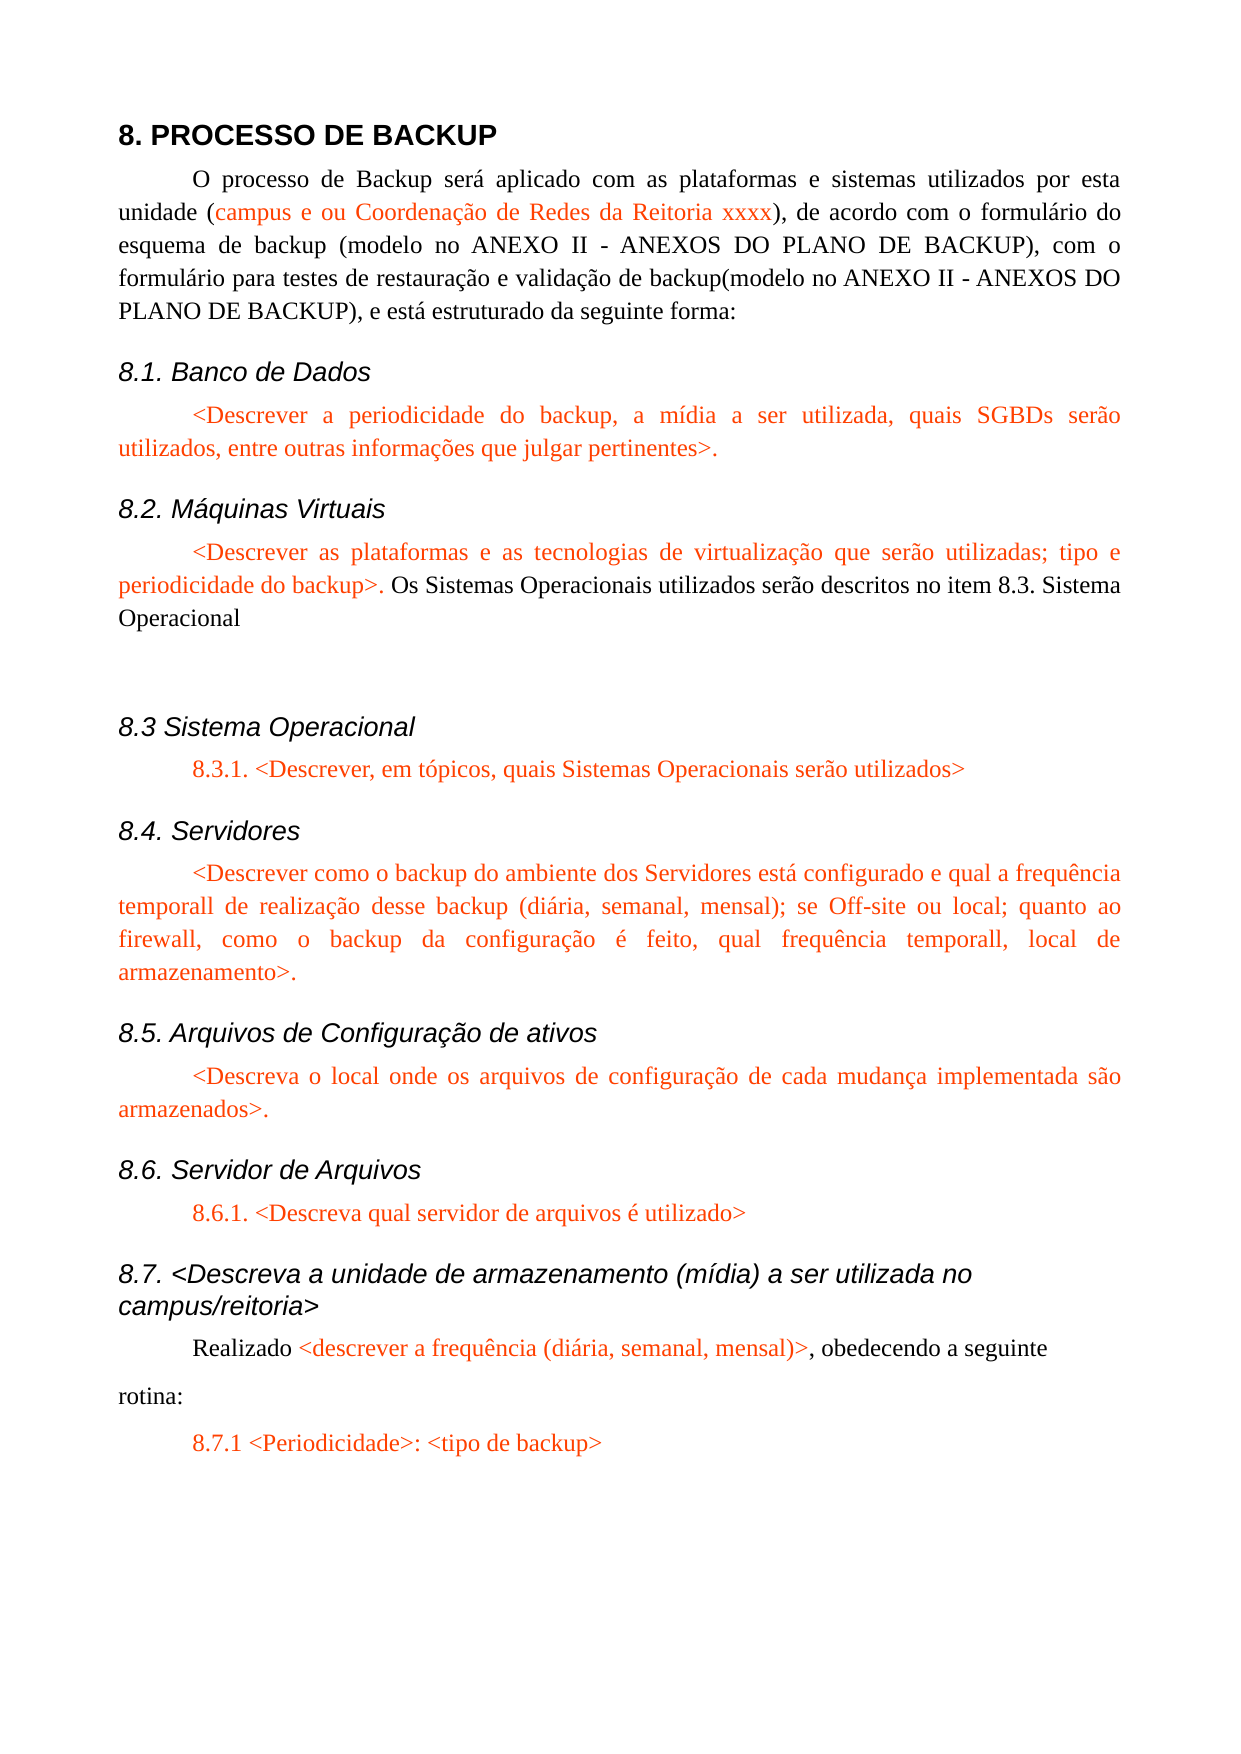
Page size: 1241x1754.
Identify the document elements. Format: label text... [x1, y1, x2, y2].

text <Descrever como o backup do ambiente dos Servidores está configurado e qual a frequência temporall de realização desse backup (diária, semanal, mensal); se Off-site ou local; quanto ao firewall, como o backup da configuração é feito, qual frequência temporall, local de armazenamento>. [118, 858, 1122, 986]
text <Descrever as plataformas e as tecnologias de virtualização que serão utilizadas; tipo e periodicidade do backup>. Os Sistemas Operacionais utilizados serão descritos no item 8.3. Sistema Operacional [118, 537, 1122, 632]
text rotina: [118, 1381, 1122, 1409]
subtitle 8. PROCESSO DE BACKUP [118, 118, 1122, 152]
text 8.7.1 <Periodicidade>: <tipo de backup> [118, 1428, 1122, 1457]
subtitle 8.7. <Descreva a unidade de armazenamento (mídia) a ser utilizada no campus/reitoria> [118, 1258, 1122, 1321]
text O processo de Backup será aplicado com as plataformas e sistemas utilizados por esta unidade (campus e ou Coordenação de Redes da Reitoria xxxx), de acordo com o formulário do esquema de backup (modelo no ANEXO II - ANEXOS DO PLANO DE BACKUP), com o formulário para testes de restauração e validação de backup(modelo no ANEXO II - ANEXOS DO PLANO DE BACKUP), e está estruturado da seguinte forma: [118, 164, 1122, 325]
subtitle 8.5. Arquivos de Configuração de ativos [118, 1017, 1122, 1049]
subtitle 8.6. Servidor de Arquivos [118, 1154, 1122, 1186]
subtitle 8.3 Sistema Operacional [118, 711, 1122, 742]
subtitle 8.1. Banco de Dados [118, 356, 1122, 388]
subtitle 8.4. Servidores [118, 814, 1122, 846]
text <Descrever a periodicidade do backup, a mídia a ser utilizada, quais SGBDs serão utilizados, entre outras informações que julgar pertinentes>. [118, 400, 1122, 462]
text 8.3.1. <Descrever, em tópicos, quais Sistemas Operacionais serão utilizados> [118, 754, 1122, 783]
text <Descreva o local onde os arquivos de configuração de cada mudança implementada são armazenados>. [118, 1061, 1122, 1123]
text 8.6.1. <Descreva qual servidor de arquivos é utilizado> [118, 1198, 1122, 1227]
subtitle 8.2. Máquinas Virtuais [118, 493, 1122, 524]
text Realizado <descrever a frequência (diária, semanal, mensal)>, obedecendo a seguinte [118, 1333, 1122, 1362]
